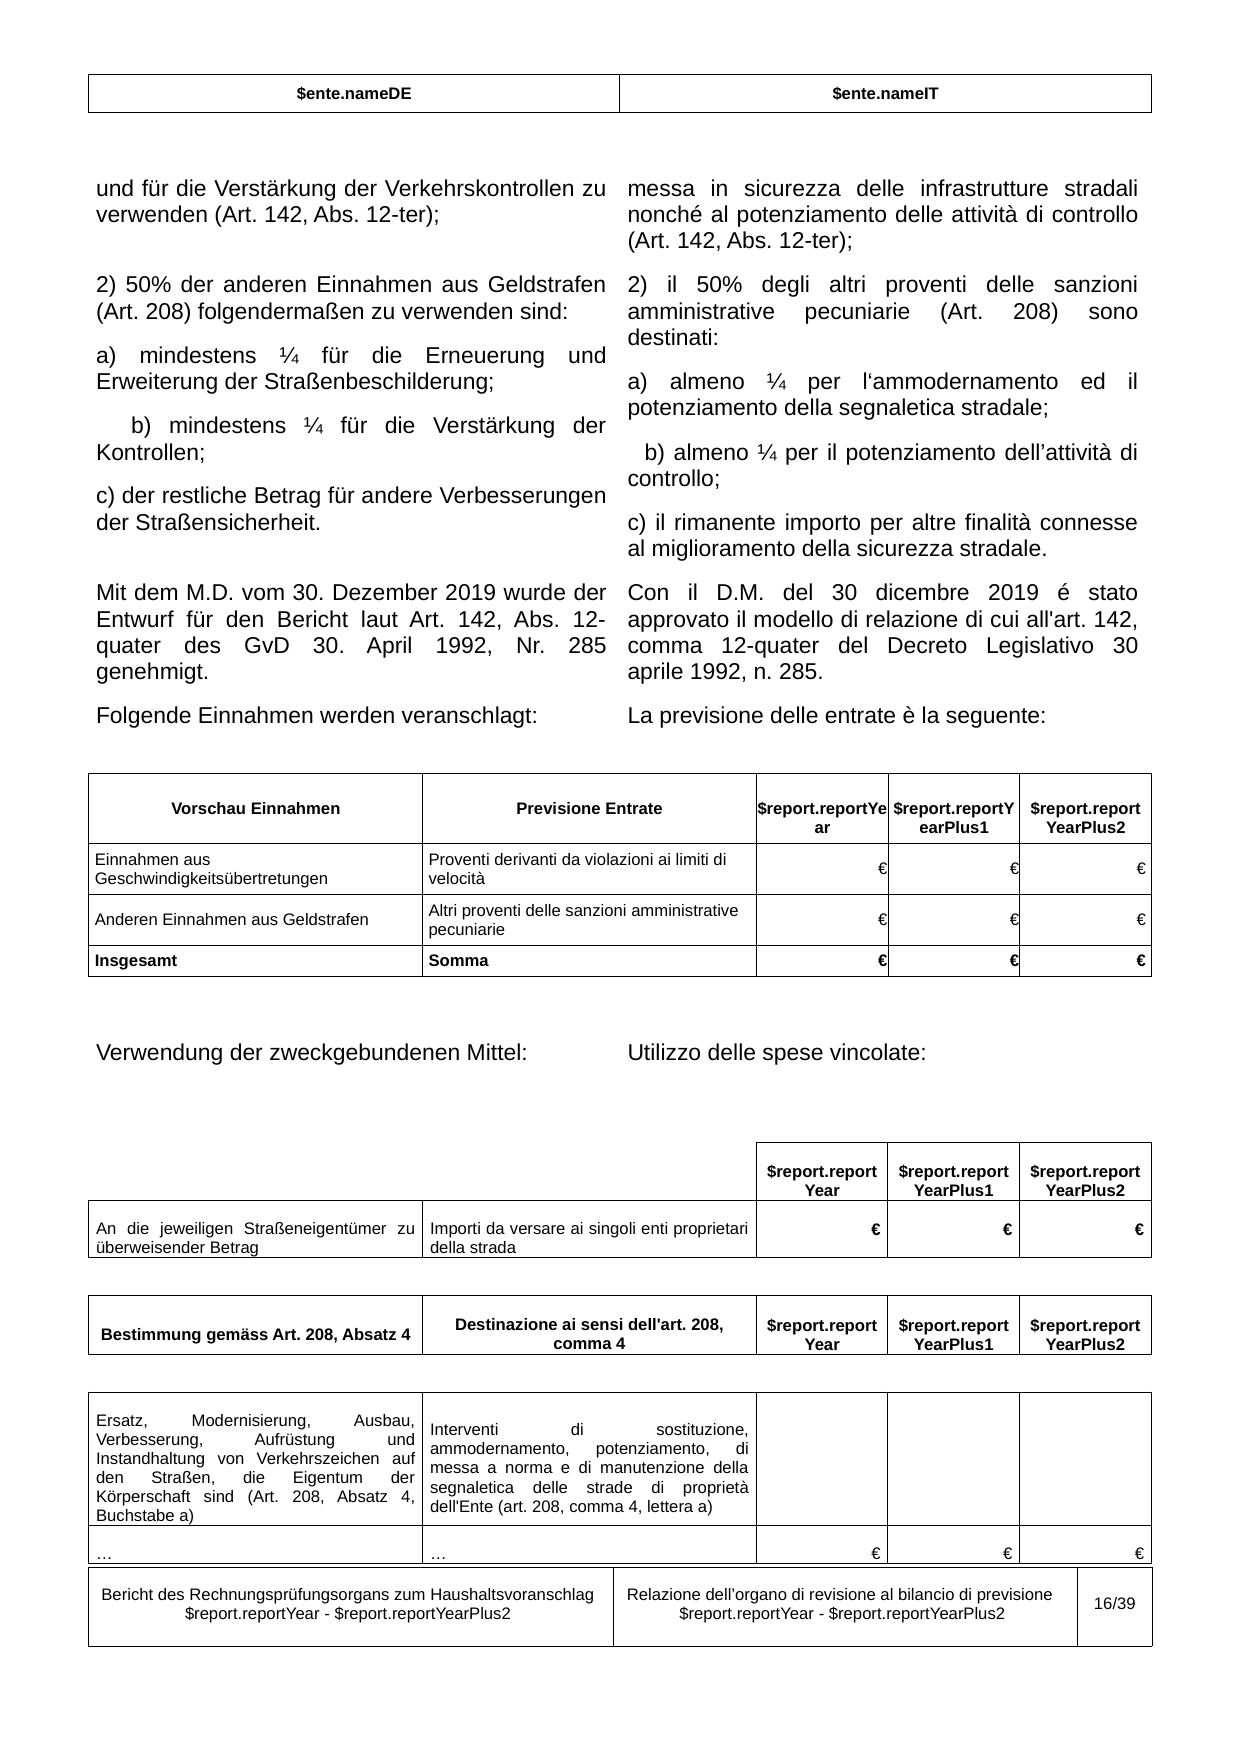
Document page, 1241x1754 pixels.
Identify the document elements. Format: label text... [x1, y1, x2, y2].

table_header Verwendung der zweckgebundenen Mittel: [89, 1021, 620, 1065]
table_cell [756, 1355, 888, 1392]
table_cell € [1020, 1526, 1151, 1563]
table_cell Proventi derivanti da violazioni ai limiti di velocità [423, 844, 756, 894]
table_header $report.reportYearPlus2 [1020, 774, 1151, 843]
table_cell $report.reportYearPlus1 [888, 1296, 1019, 1354]
table_cell $report.reportYear [757, 1296, 887, 1354]
table_cell … [423, 1526, 756, 1563]
table_cell [1020, 1393, 1151, 1525]
table_cell und für die Verstärkung der Verkehrskontrollen zu verwenden (Art. 142, Abs. 12-ter); [89, 157, 620, 253]
table_header Previsione Entrate [423, 774, 756, 843]
table_header $report.reportYear [757, 774, 888, 843]
table_cell € [757, 895, 888, 944]
table_cell € [757, 1201, 887, 1257]
table_cell Somma [423, 946, 756, 976]
table_cell messa in sicurezza delle infrastrutture stradali nonché al potenziamento delle attività di controllo (Art. 142, Abs. 12-ter); [620, 157, 1152, 253]
table_cell € [1020, 895, 1151, 944]
table_cell Bestimmung gemäss Art. 208, Absatz 4 [89, 1296, 422, 1354]
table_cell [888, 1393, 1019, 1525]
table_cell € [889, 895, 1019, 944]
table_header Vorschau Einnahmen [89, 774, 422, 843]
table_cell Ersatz, Modernisierung, Ausbau, Verbesserung, Aufrüstung und Instandhaltung von Verkehrszeichen auf den Straßen, die Eigentum der Körperschaft sind (Art. 208, Absatz 4, Buchstabe a) [89, 1393, 422, 1525]
table_cell Interventi di sostituzione, ammodernamento, potenziamento, di messa a norma e di manutenzione della segnaletica delle strade di proprietà dell'Ente (art. 208, comma 4, lettera a) [423, 1393, 756, 1525]
table_cell € [889, 844, 1019, 894]
table_cell € [888, 1201, 1019, 1257]
table_cell € [757, 1526, 887, 1563]
table_header $report.reportYear [757, 1143, 887, 1200]
table_cell 2) 50% der anderen Einnahmen aus Geldstrafen (Art. 208) folgendermaßen zu verwenden sind: a) mindestens ¼ für die Erneuerung und Erweiterung der Straßenbeschilderung; b) mindestens ¼ für die Verstärkung der Kontrollen; c) der restliche Betrag für andere Verbesserungen der Straßensicherheit. [89, 254, 620, 562]
table_cell [89, 1065, 1151, 1200]
table_cell [89, 1355, 422, 1392]
table_cell 2) il 50% degli altri proventi delle sanzioni amministrative pecuniarie (Art. 208) sono destinati: a) almeno ¼ per l‘ammodernamento ed il potenziamento della segnaletica stradale; b) almeno ¼ per il potenziamento dell’attività di controllo; c) il rimanente importo per altre finalità connesse al miglioramento della sicurezza stradale. [620, 254, 1152, 562]
table_cell € [757, 844, 888, 894]
table_header Utilizzo delle spese vincolate: [620, 1021, 1151, 1065]
table_header $report.reportYearPlus1 [889, 774, 1019, 843]
table_cell [1019, 1355, 1151, 1392]
table_header $report.reportYearPlus2 [1020, 1143, 1151, 1200]
table_cell Einnahmen aus Geschwindigkeitsübertretungen [89, 844, 422, 894]
table_cell $report.reportYearPlus2 [1020, 1296, 1151, 1354]
table_cell Anderen Einnahmen aus Geldstrafen [89, 895, 422, 944]
table_cell Mit dem M.D. vom 30. Dezember 2019 wurde der Entwurf für den Bericht laut Art. 142, Abs. 12-quater des GvD 30. April 1992, Nr. 285 genehmigt. [89, 562, 620, 685]
table_cell Importi da versare ai singoli enti proprietari della strada [423, 1201, 756, 1257]
table_cell Altri proventi delle sanzioni amministrative pecuniarie [423, 895, 756, 944]
table_cell [423, 1355, 756, 1392]
table_cell Folgende Einnahmen werden veranschlagt: [89, 685, 620, 729]
table_cell La previsione delle entrate è la seguente: [620, 685, 1152, 729]
table_header [423, 1142, 756, 1200]
table_cell € [888, 1526, 1019, 1563]
table_cell [89, 1258, 422, 1295]
table_cell € [1020, 946, 1151, 976]
table_header $report.reportYearPlus1 [888, 1143, 1019, 1200]
table_cell Insgesamt [89, 946, 422, 976]
table_cell [888, 1355, 1019, 1392]
table_cell [888, 1258, 1019, 1295]
table_cell [1019, 1258, 1151, 1295]
table_cell € [1020, 844, 1151, 894]
table_cell [423, 1258, 756, 1295]
table_cell [756, 1258, 888, 1295]
table_cell [757, 1393, 887, 1525]
table_cell An die jeweiligen Straßeneigentümer zu überweisender Betrag [89, 1201, 422, 1257]
table_cell € [1020, 1201, 1151, 1257]
table_cell € [757, 946, 888, 976]
table_cell Con il D.M. del 30 dicembre 2019 é stato approvato il modello di relazione di cui all'art. 142, comma 12-quater del Decreto Legislativo 30 aprile 1992, n. 285. [620, 562, 1152, 685]
table_cell € [889, 946, 1019, 976]
table_cell Destinazione ai sensi dell'art. 208, comma 4 [423, 1296, 756, 1354]
table_header [89, 1142, 422, 1200]
table_cell … [89, 1526, 422, 1563]
